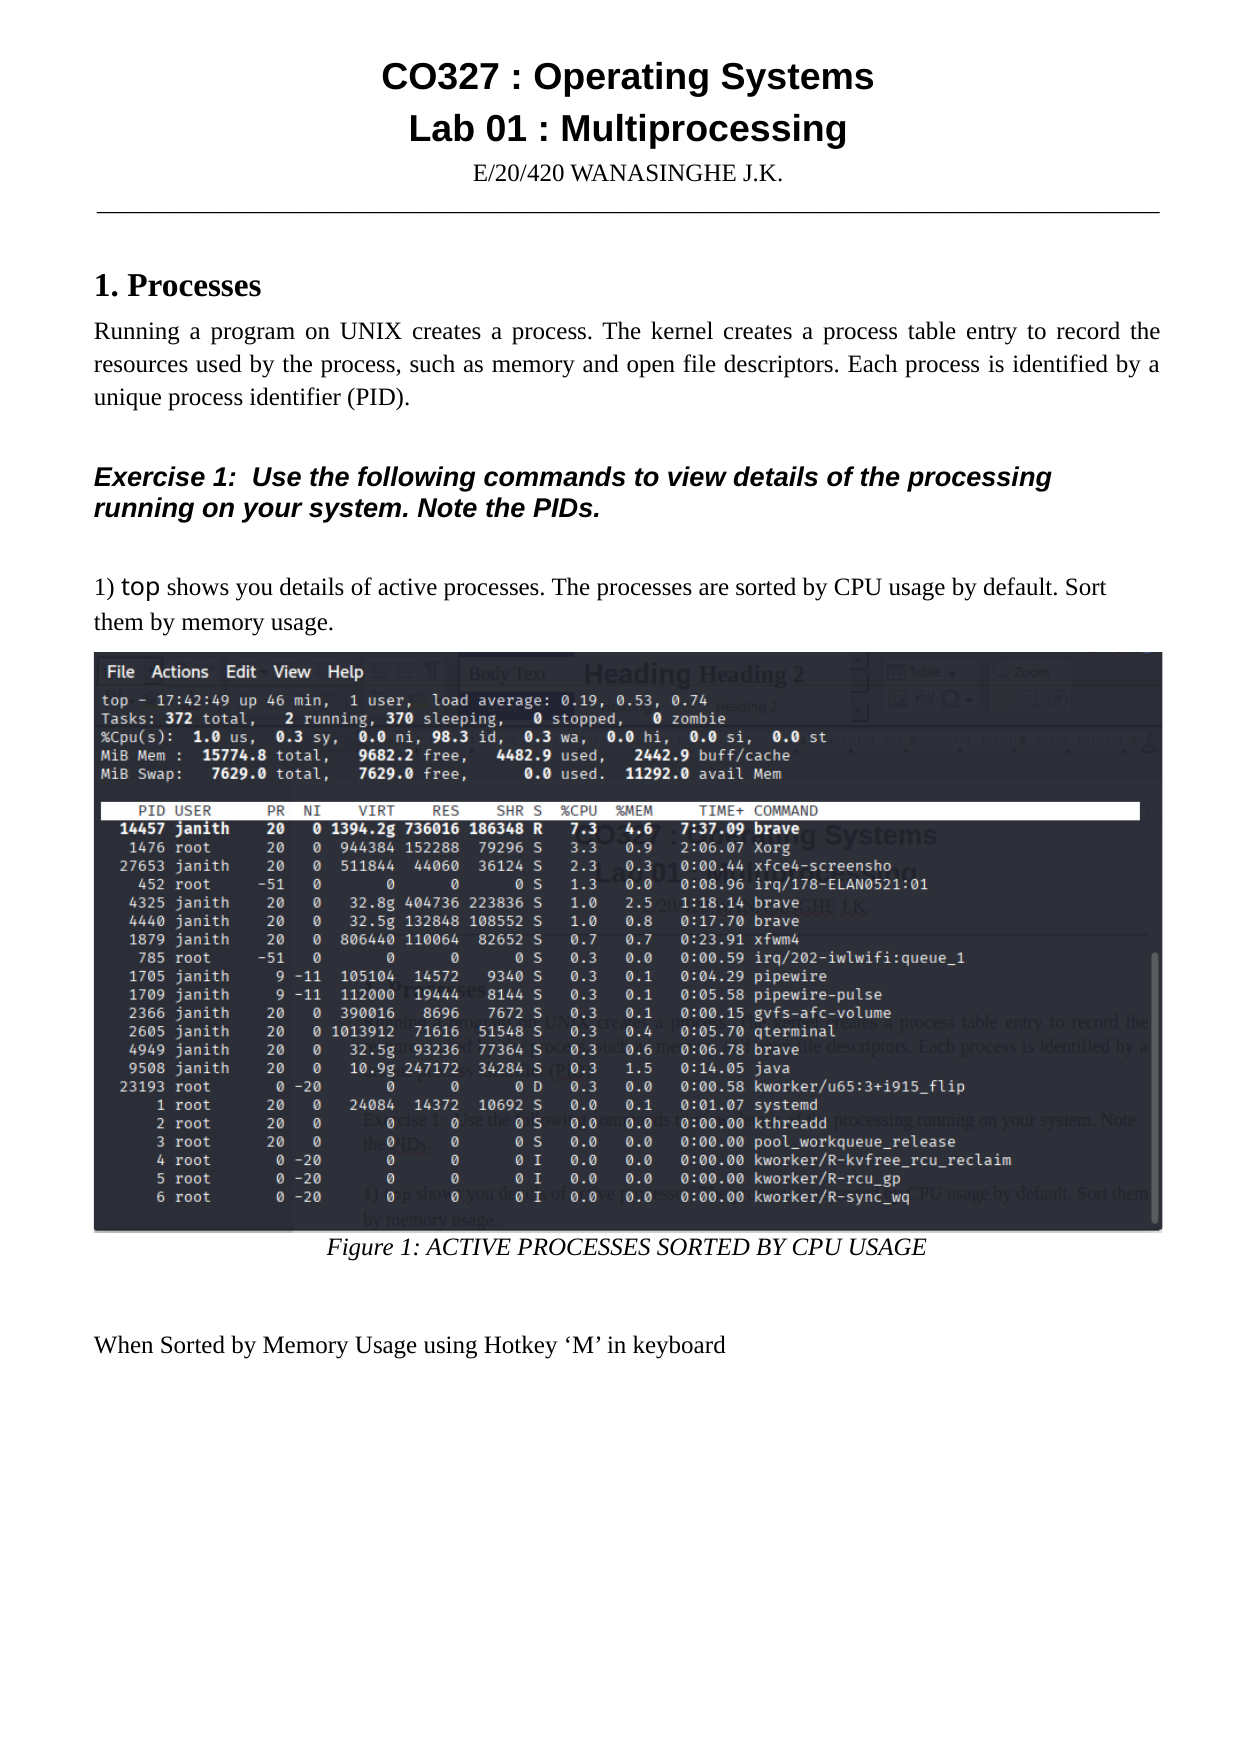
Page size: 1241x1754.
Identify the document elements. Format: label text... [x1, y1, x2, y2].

text E/20/420 WANASINGHE J.K. [94, 158, 1162, 187]
text 1) top shows you details of active processes. The processes are sorted by CPU usage by default. Sort them by memory usage. [94, 569, 1162, 636]
text Running a program on UNIX creates a process. The kernel creates a process table entry to record the resources used by the process, such as memory and open file descriptors. Each process is identified by a unique process identifier (PID). [94, 316, 1162, 411]
subtitle Lab 01 : Multiprocessing [94, 106, 1162, 149]
subtitle CO327 : Operating Systems [94, 54, 1162, 97]
text When Sorted by Memory Usage using Hotkey ‘M’ in keyboard [94, 1330, 1162, 1359]
subtitle Exercise 1: Use the following commands to view details of the processing running on your system. Note the PIDs. [94, 461, 1162, 523]
subtitle 1. Processes [94, 265, 1162, 303]
text Figure 1: ACTIVE PROCESSES SORTED BY CPU USAGE [93, 1233, 1162, 1261]
text _____________________________________________________________________________________ [94, 187, 1162, 216]
picture [93, 652, 1163, 1233]
